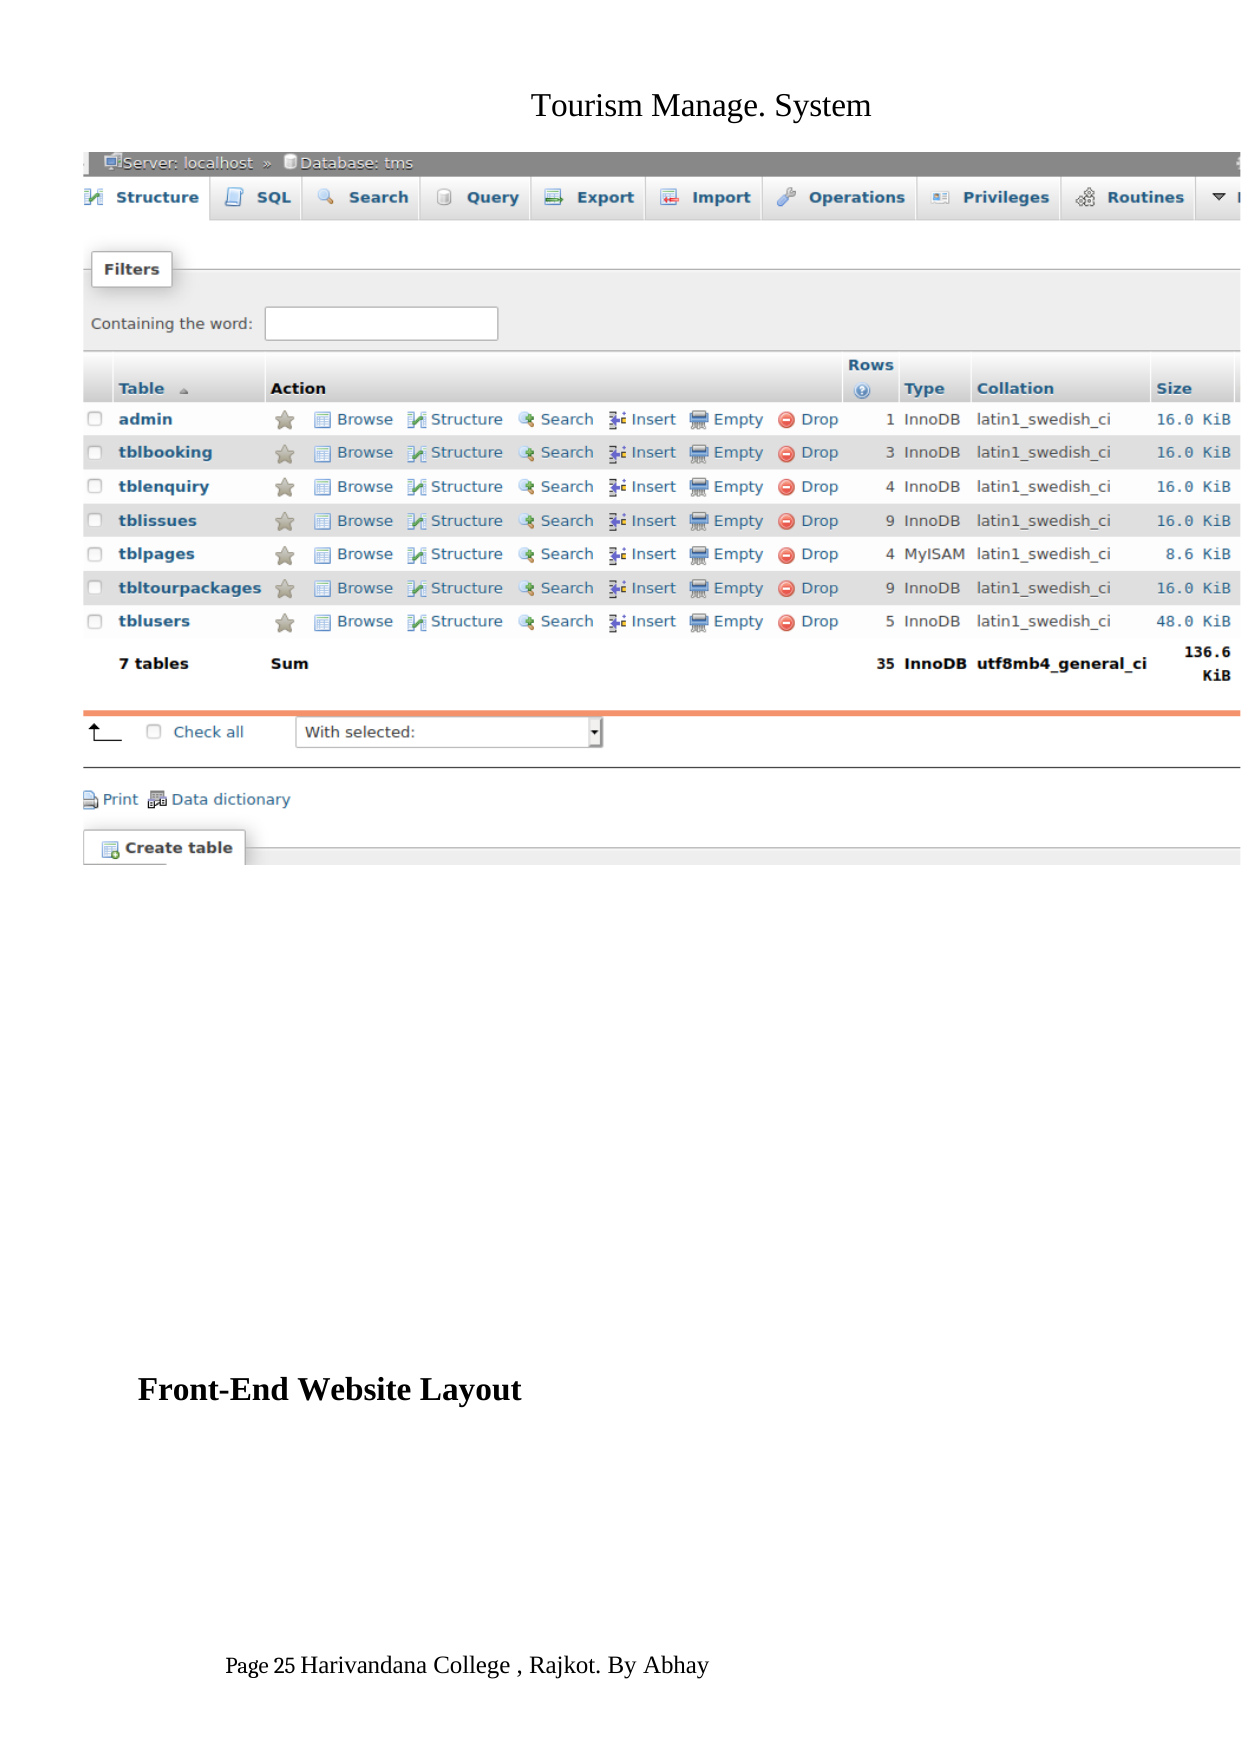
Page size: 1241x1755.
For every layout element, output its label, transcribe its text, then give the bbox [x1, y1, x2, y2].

text Front-End Website Layout [138, 1369, 1197, 1408]
picture [83, 152, 1241, 865]
